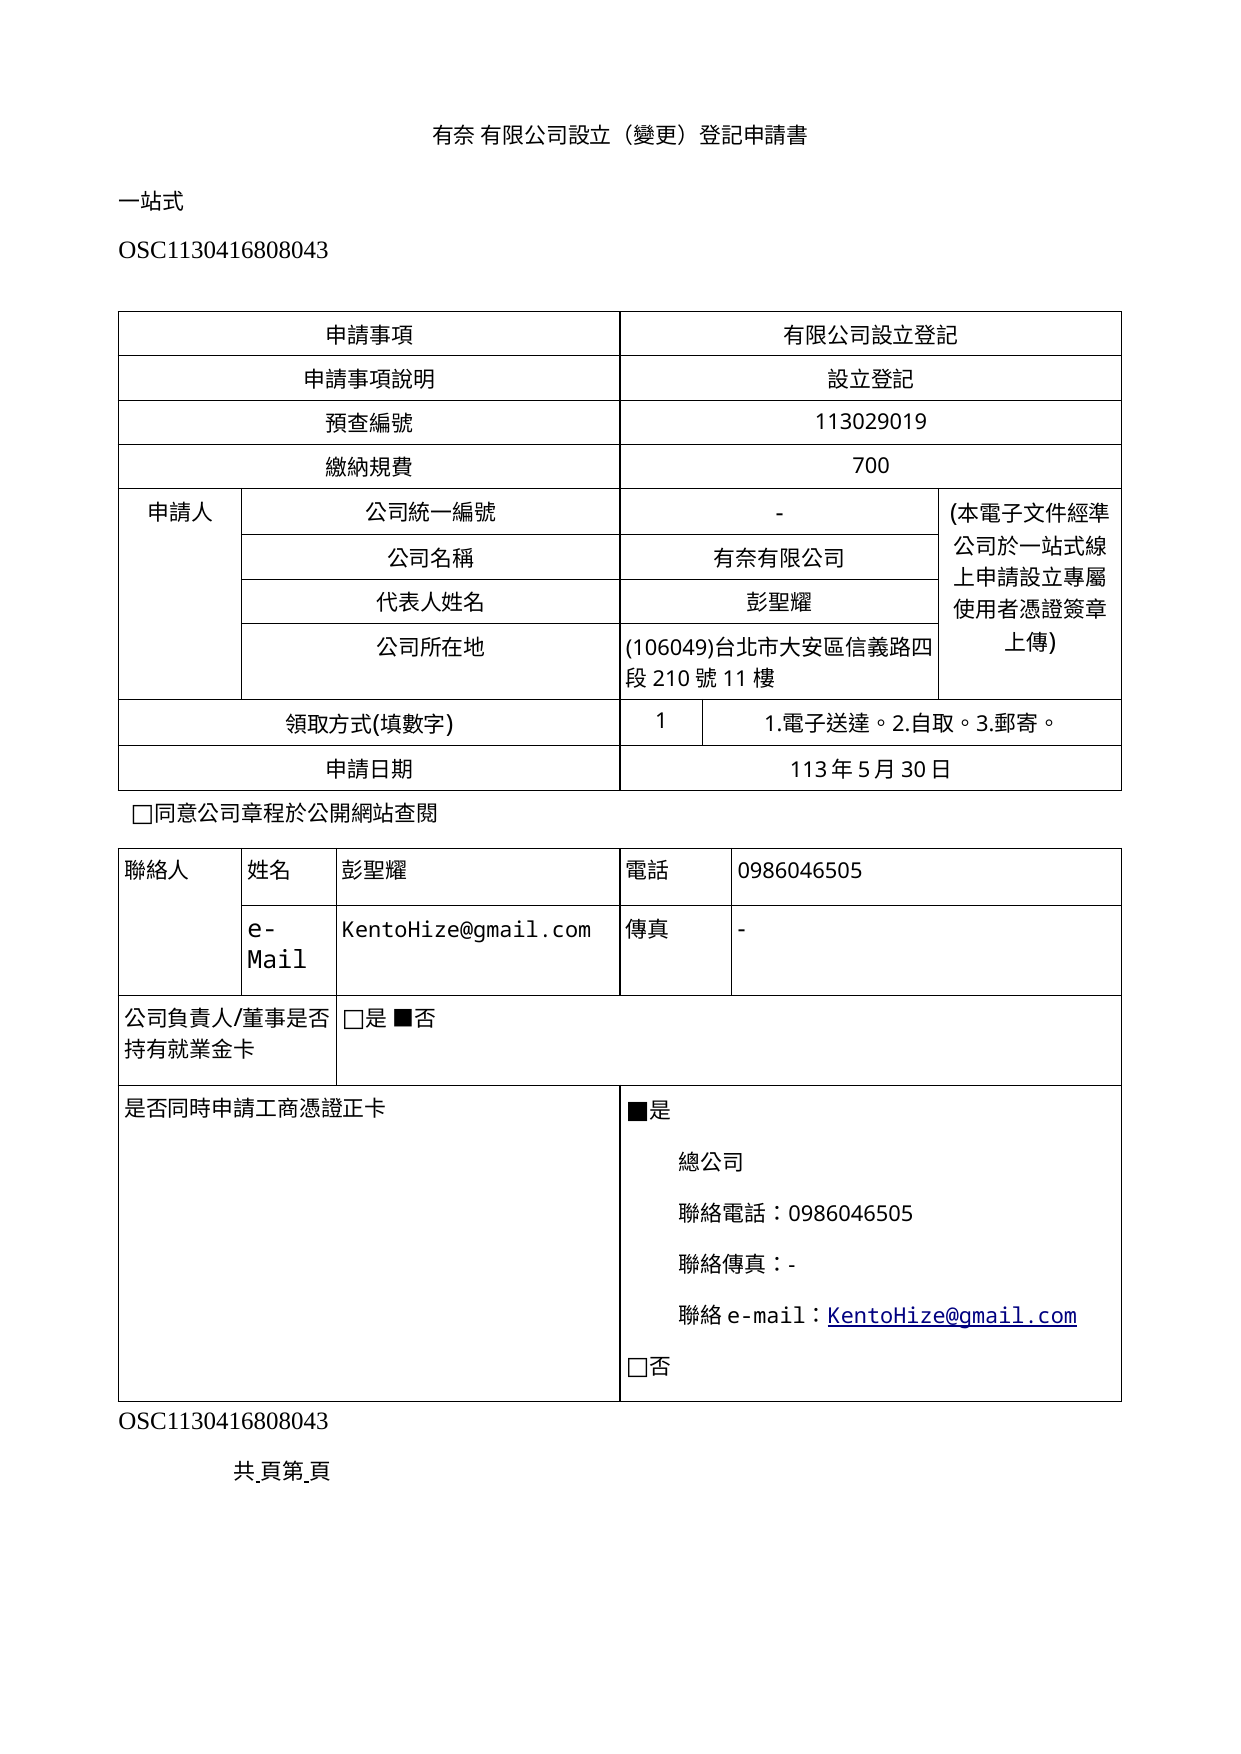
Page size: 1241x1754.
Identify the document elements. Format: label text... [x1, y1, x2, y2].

table_cell 700 [621, 445, 1121, 488]
table_cell 姓名 [242, 849, 336, 905]
table_cell KentoHize@gmail.com [337, 906, 619, 995]
table_cell 設立登記 [621, 356, 1121, 399]
table_cell 彭聖耀 [621, 580, 938, 623]
table_cell 繳納規費 [119, 445, 619, 488]
table_cell - [621, 489, 938, 534]
table_cell 113年5月30日 [621, 746, 1121, 789]
table_cell 113029019 [621, 401, 1121, 444]
table_cell 公司統一編號 [242, 489, 619, 534]
table_cell 0986046505 [732, 849, 1121, 905]
table_cell 彭聖耀 [337, 849, 619, 905]
table_header OSC1130416808043 共 頁第 頁 [118, 1406, 331, 1515]
table_cell ■是 總公司 聯絡電話：0986046505 聯絡傳真：- 聯絡e-mail：KentoHize@gmail.com □否 [621, 1086, 1121, 1401]
table_cell 預查編號 [119, 401, 619, 444]
table_cell 聯絡人 [119, 849, 241, 995]
table_cell 申請人 [119, 489, 241, 699]
table_cell 領取方式(填數字) [119, 700, 619, 745]
table_header 申請事項 [119, 312, 619, 355]
table_cell □同意公司章程於公開網站查閱 [118, 791, 1122, 848]
table_cell - [732, 906, 1121, 995]
table_cell 公司所在地 [242, 624, 619, 699]
text 有奈 有限公司設立（變更）登記申請書 [118, 118, 1122, 150]
table_cell 公司名稱 [242, 535, 619, 578]
table_cell 公司負責人/董事是否持有就業金卡 [119, 996, 336, 1084]
table_cell 有奈有限公司 [621, 535, 938, 578]
table_cell 1 [621, 700, 702, 745]
table_cell □是 ■否 [337, 996, 1121, 1084]
table_cell 申請日期 [119, 746, 619, 789]
table_header 一站式 OSC1130416808043 [118, 184, 330, 282]
table_cell 申請事項說明 [119, 356, 619, 399]
table_cell 代表人姓名 [242, 580, 619, 623]
table_cell 1.電子送達。2.自取。3.郵寄。 [703, 700, 1121, 745]
table_cell 傳真 [621, 906, 731, 995]
table_header 有限公司設立登記 [621, 312, 1121, 355]
table_cell 是否同時申請工商憑證正卡 [119, 1086, 619, 1401]
table_cell (本電子文件經準公司於一站式線上申請設立專屬使用者憑證簽章上傳) [939, 489, 1121, 699]
table_cell (106049)台北市大安區信義路四段 210 號 11 樓 [621, 624, 938, 699]
table_cell e-Mail [242, 906, 336, 995]
table_cell 電話 [621, 849, 731, 905]
